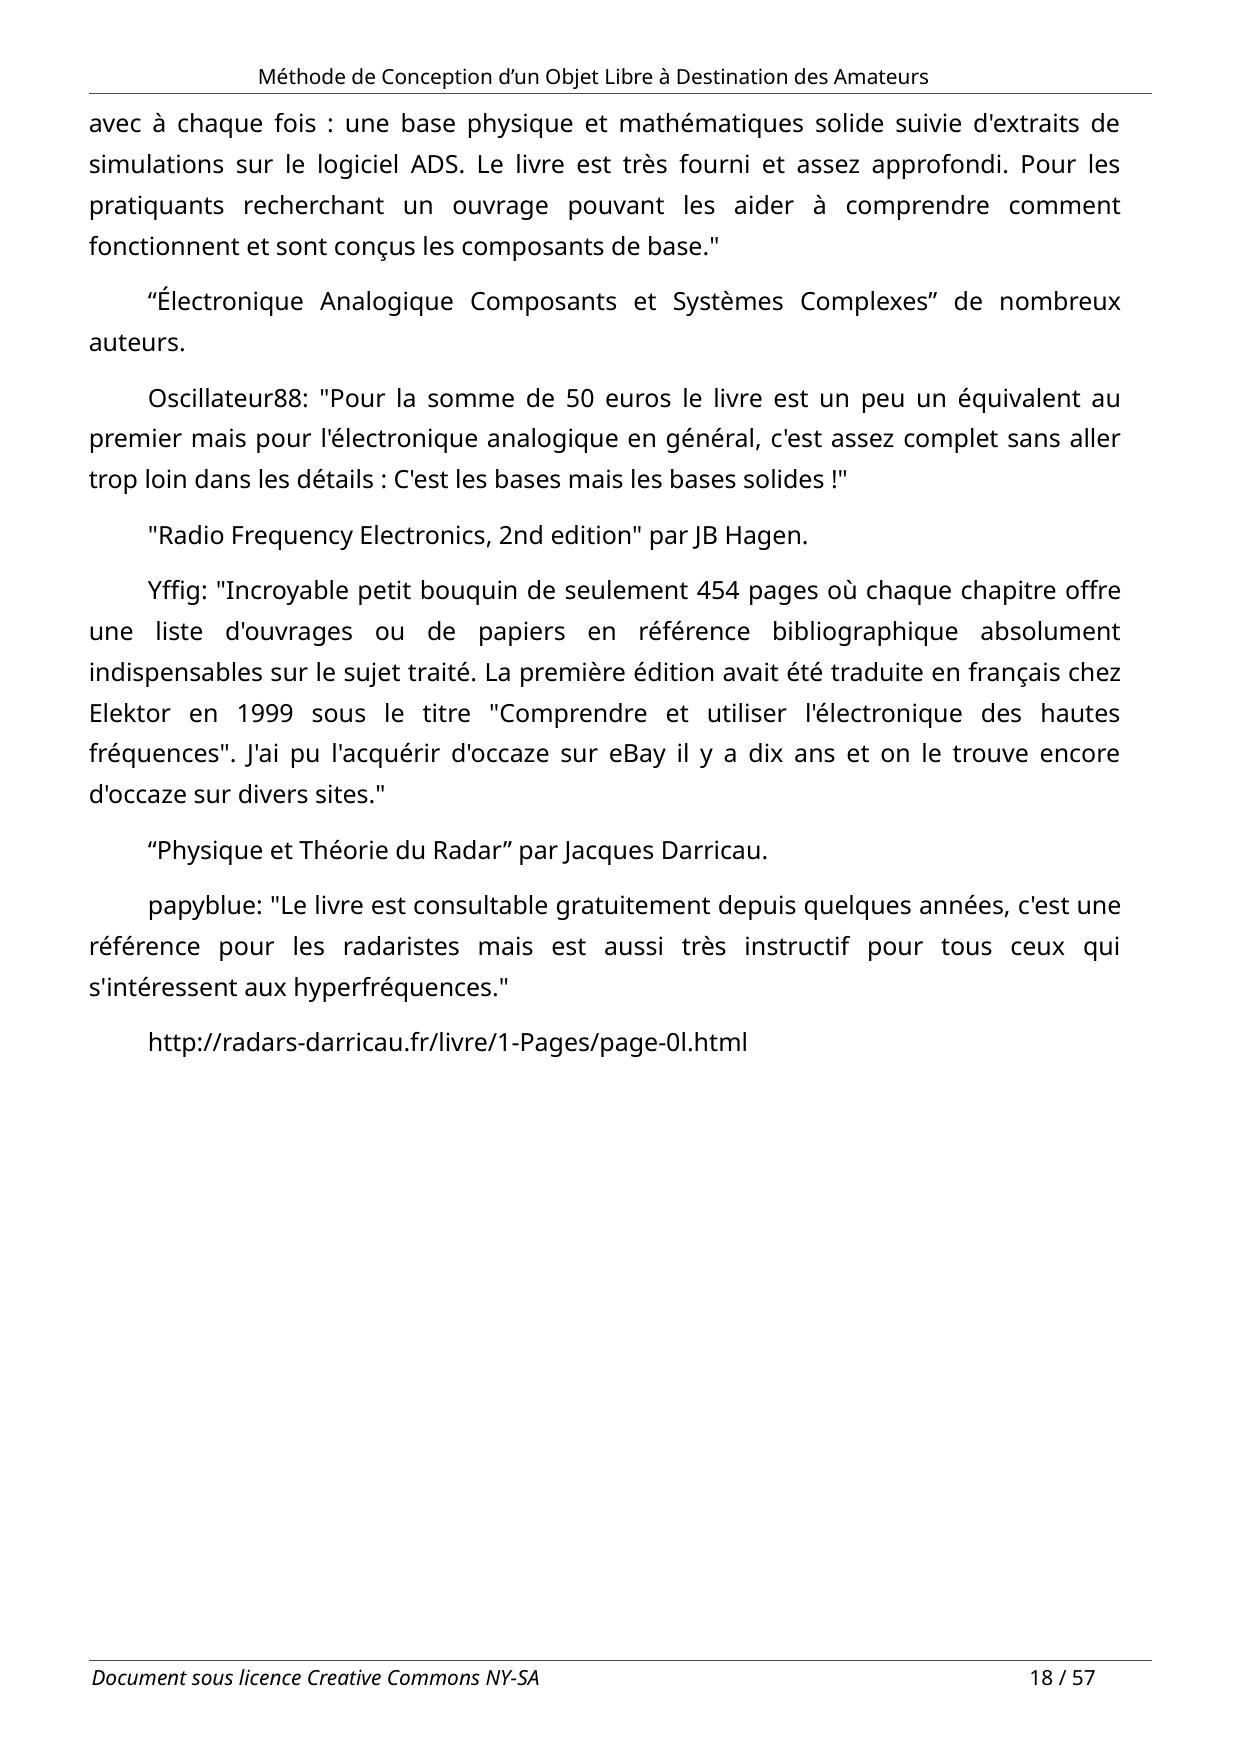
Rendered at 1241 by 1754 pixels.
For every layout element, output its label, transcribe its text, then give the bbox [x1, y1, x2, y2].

text Yffig: "Incroyable petit bouquin de seulement 454 pages où chaque chapitre offre une liste d'ouvrages ou de papiers en référence bibliographique absolument indispensables sur le sujet traité. La première édition avait été traduite en français chez Elektor en 1999 sous le titre "Comprendre et utiliser l'électronique des hautes fréquences". J'ai pu l'acquérir d'occaze sur eBay il y a dix ans et on le trouve encore d'occaze sur divers sites." [88, 573, 1122, 811]
text http://radars-darricau.fr/livre/1-Pages/page-0l.html [88, 1025, 1122, 1059]
text “Physique et Théorie du Radar” par Jacques Darricau. [88, 832, 1122, 866]
text avec à chaque fois : une base physique et mathématiques solide suivie d'extraits de simulations sur le logiciel ADS. Le livre est très fourni et assez approfondi. Pour les pratiquants recherchant un ouvrage pouvant les aider à comprendre comment fonctionnent et sont conçus les composants de base." [88, 106, 1122, 263]
text papyblue: "Le livre est consultable gratuitement depuis quelques années, c'est une référence pour les radaristes mais est aussi très instructif pour tous ceux qui s'intéressent aux hyperfréquences." [88, 888, 1122, 1003]
text Oscillateur88: "Pour la somme de 50 euros le livre est un peu un équivalent au premier mais pour l'électronique analogique en général, c'est assez complet sans aller trop loin dans les détails : C'est les bases mais les bases solides !" [88, 380, 1122, 496]
text "Radio Frequency Electronics, 2nd edition" par JB Hagen. [88, 517, 1122, 551]
text “Électronique Analogique Composants et Systèmes Complexes” de nombreux auteurs. [88, 284, 1122, 359]
